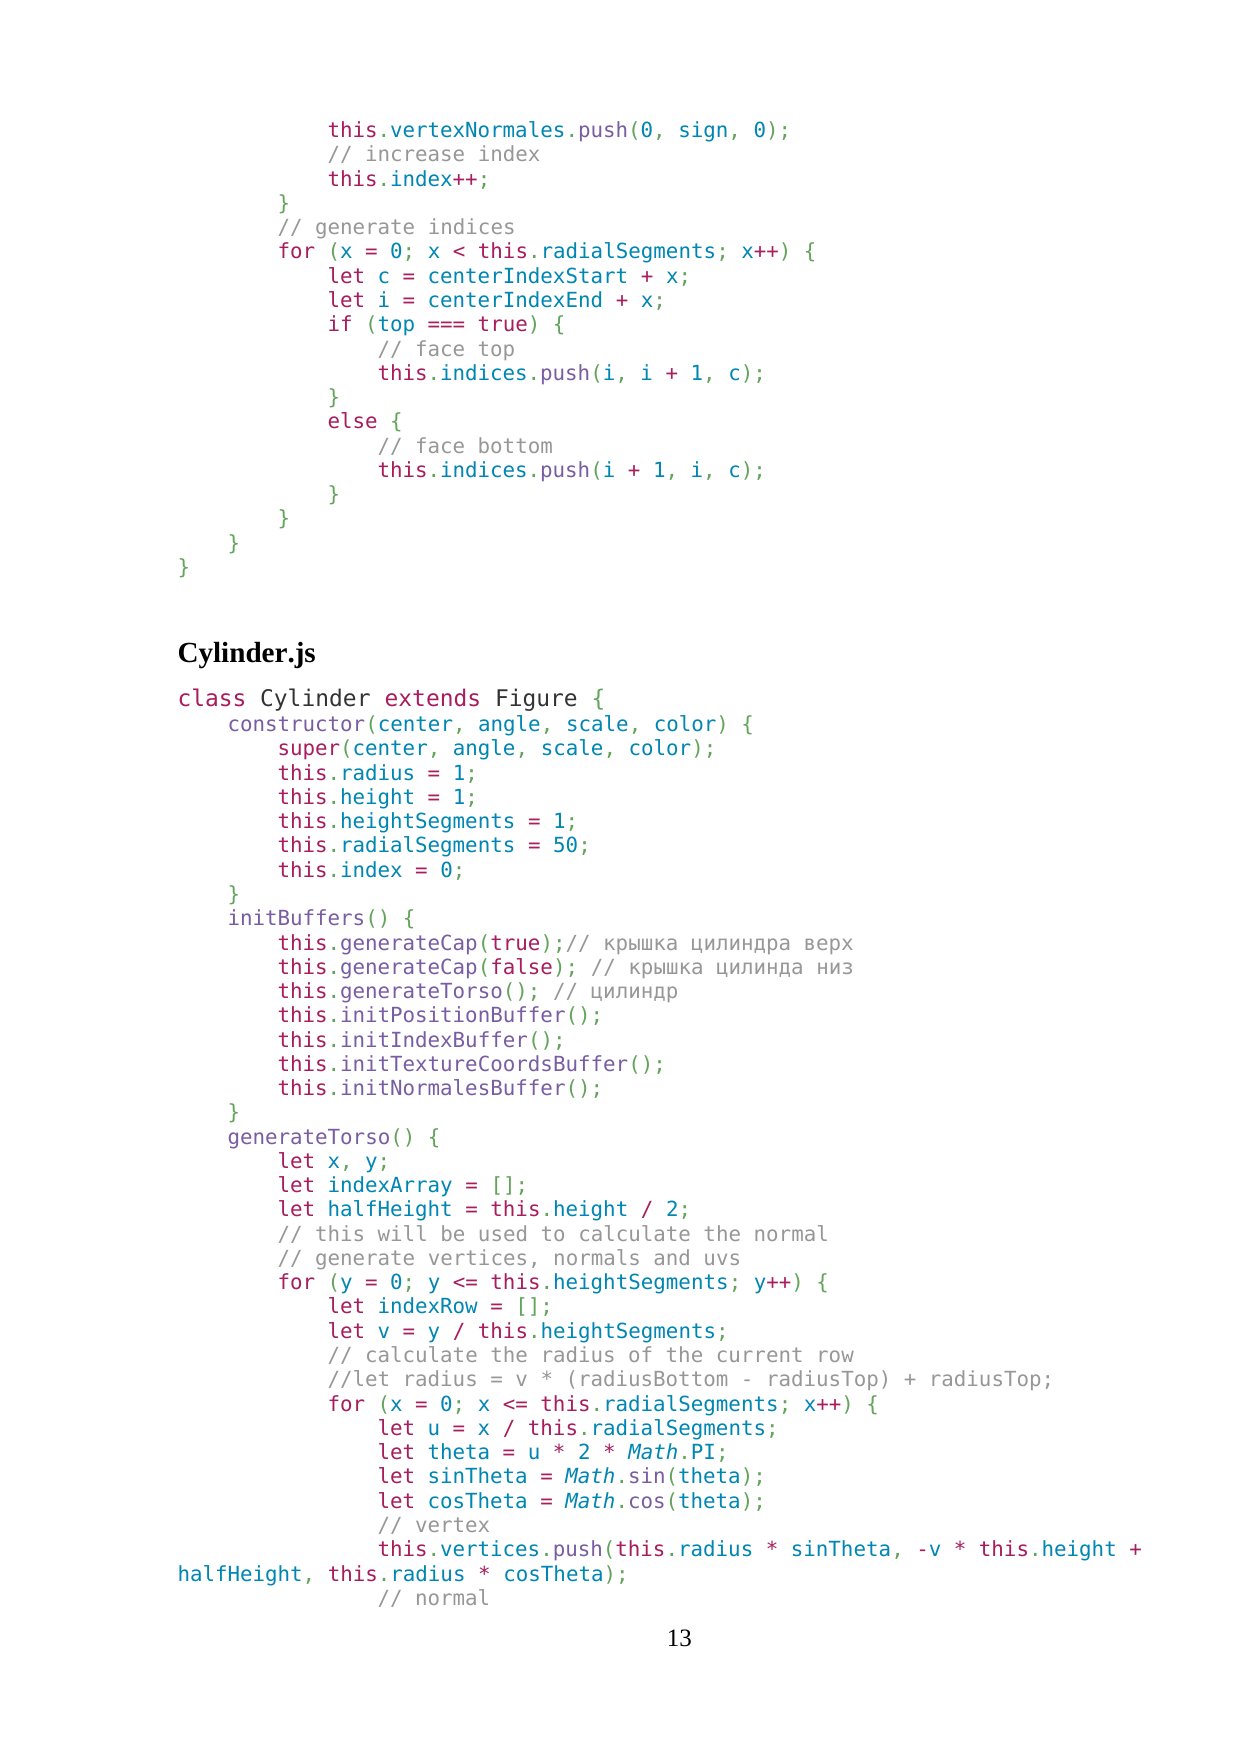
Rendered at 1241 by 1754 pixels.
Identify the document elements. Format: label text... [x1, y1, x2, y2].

text for (x = 0; x < this.radialSegments; x++) { [177, 239, 1181, 264]
text this.initTextureCoordsBuffer(); [177, 1052, 1181, 1076]
text for (y = 0; y <= this.heightSegments; y++) { [177, 1270, 1181, 1294]
text this.heightSegments = 1; [177, 809, 1181, 833]
text } [177, 385, 1181, 409]
text } [177, 1100, 1181, 1125]
text } [177, 882, 1181, 906]
text this.generateTorso(); // цилиндр [177, 979, 1181, 1003]
text } [177, 482, 1181, 506]
text this.vertices.push(this.radius * sinTheta, -v * this.height + halfHeight, this.radius * cosTheta); [177, 1537, 1181, 1586]
text this.indices.push(i, i + 1, c); [177, 361, 1181, 385]
text this.generateCap(true);// крышка цилиндра верх [177, 931, 1181, 955]
text this.generateCap(false); // крышка цилинда низ [177, 955, 1181, 979]
text } [177, 191, 1181, 215]
text //let radius = v * (radiusBottom - radiusTop) + radiusTop; [177, 1367, 1181, 1392]
text this.height = 1; [177, 785, 1181, 809]
text initBuffers() { [177, 906, 1181, 931]
text } [177, 531, 1181, 555]
text // face top [177, 337, 1181, 361]
text // normal [177, 1586, 1181, 1610]
text super(center, angle, scale, color); [177, 736, 1181, 761]
text // this will be used to calculate the normal [177, 1222, 1181, 1246]
text this.indices.push(i + 1, i, c); [177, 458, 1181, 482]
text let cosTheta = Math.cos(theta); [177, 1489, 1181, 1513]
text // increase index [177, 142, 1181, 167]
text } [177, 506, 1181, 531]
text Cylinder.js [177, 635, 1181, 669]
text let c = centerIndexStart + x; [177, 264, 1181, 288]
text let sinTheta = Math.sin(theta); [177, 1464, 1181, 1489]
text // vertex [177, 1513, 1181, 1537]
text this.radius = 1; [177, 761, 1181, 785]
text if (top === true) { [177, 312, 1181, 337]
text this.index = 0; [177, 858, 1181, 882]
text } [177, 555, 1181, 579]
text let i = centerIndexEnd + x; [177, 288, 1181, 312]
text this.initNormalesBuffer(); [177, 1076, 1181, 1100]
text else { [177, 409, 1181, 434]
text generateTorso() { [177, 1125, 1181, 1149]
text let v = y / this.heightSegments; [177, 1319, 1181, 1343]
text let halfHeight = this.height / 2; [177, 1197, 1181, 1222]
text constructor(center, angle, scale, color) { [177, 712, 1181, 736]
text this.initIndexBuffer(); [177, 1028, 1181, 1052]
text let indexArray = []; [177, 1173, 1181, 1197]
text // face bottom [177, 434, 1181, 458]
text let x, y; [177, 1149, 1181, 1173]
text let u = x / this.radialSegments; [177, 1416, 1181, 1440]
text this.index++; [177, 167, 1181, 191]
text this.vertexNormales.push(0, sign, 0); [177, 118, 1181, 142]
text for (x = 0; x <= this.radialSegments; x++) { [177, 1392, 1181, 1416]
text this.initPositionBuffer(); [177, 1003, 1181, 1028]
text class Cylinder extends Figure { [177, 685, 1181, 712]
text let theta = u * 2 * Math.PI; [177, 1440, 1181, 1464]
text // calculate the radius of the current row [177, 1343, 1181, 1367]
text this.radialSegments = 50; [177, 833, 1181, 858]
text // generate vertices, normals and uvs [177, 1246, 1181, 1270]
text let indexRow = []; [177, 1294, 1181, 1319]
text // generate indices [177, 215, 1181, 239]
